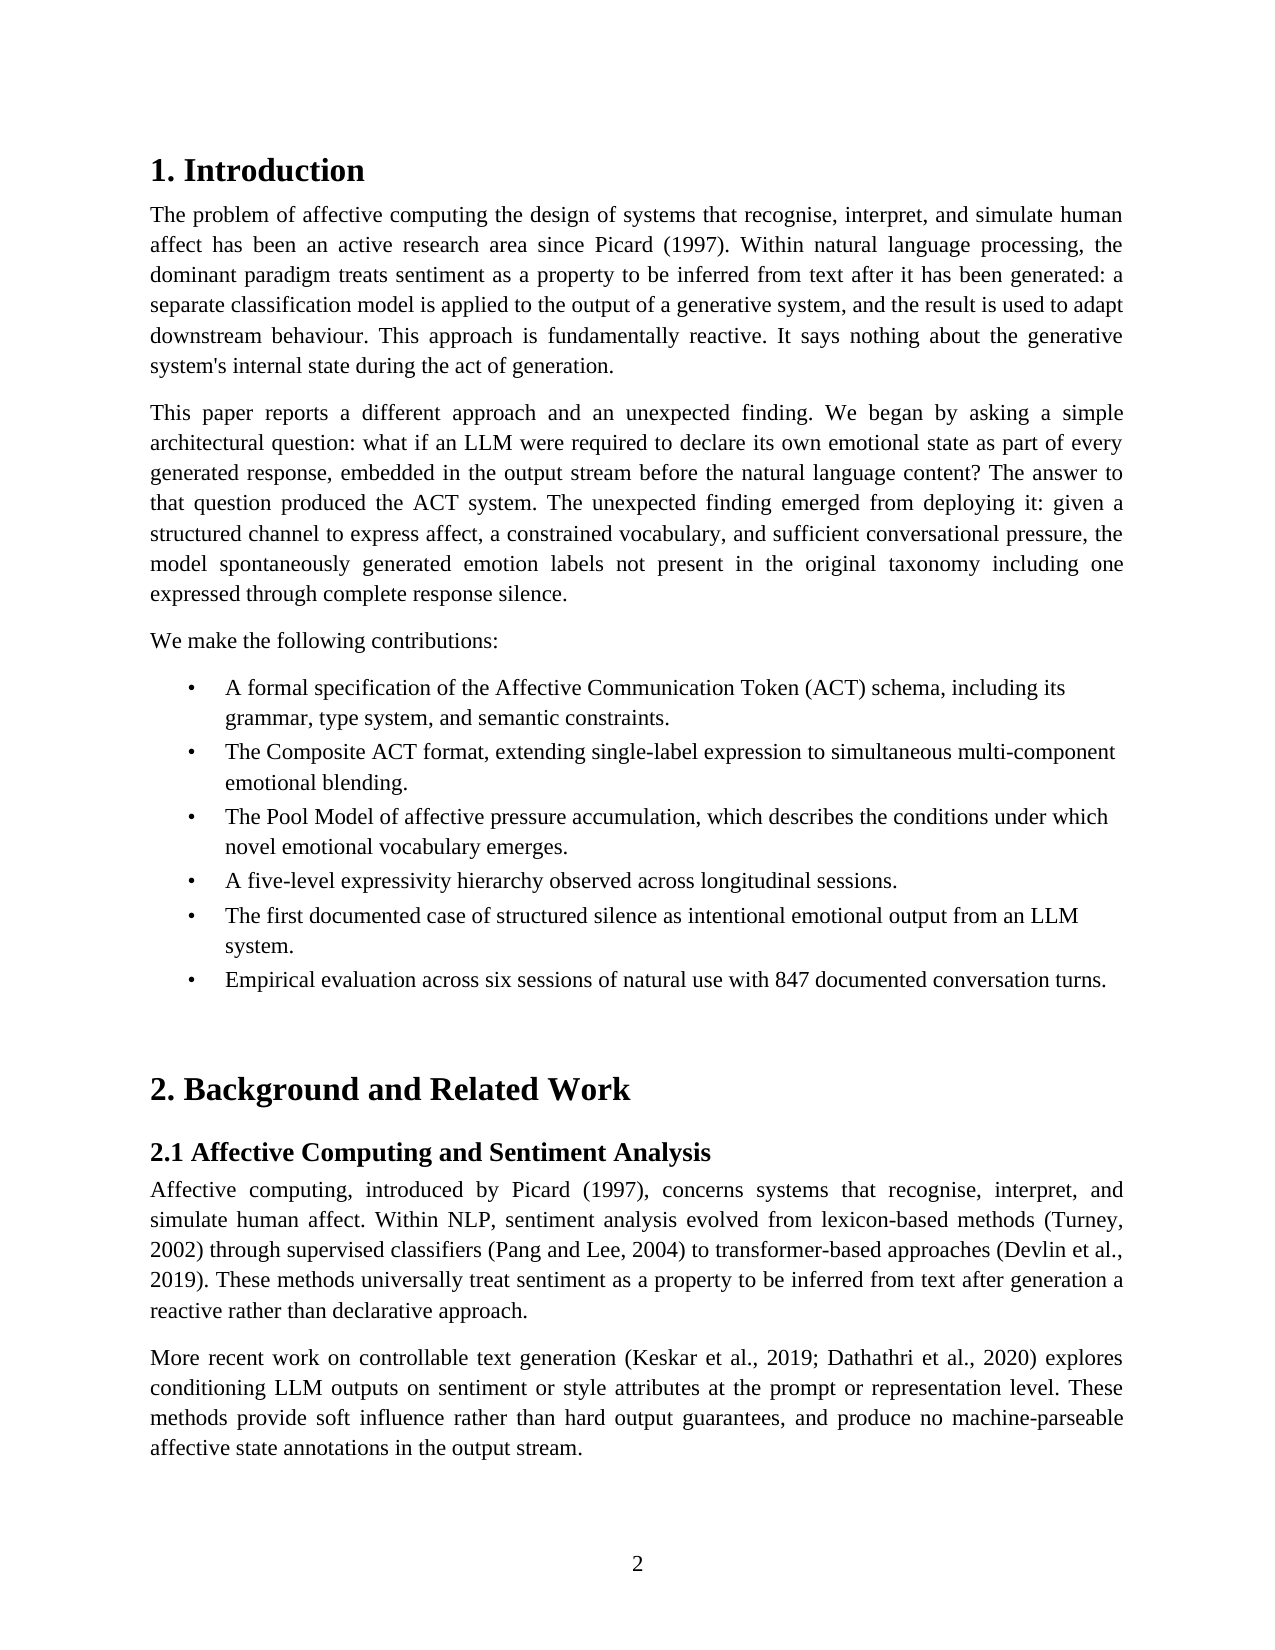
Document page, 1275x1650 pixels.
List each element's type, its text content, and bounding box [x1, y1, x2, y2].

list The Composite ACT format, extending single-label expression to simultaneous multi-component emotional blending. [187, 738, 1125, 795]
subtitle 1. Introduction [150, 150, 1125, 188]
subtitle 2.1 Affective Computing and Sentiment Analysis [150, 1136, 1125, 1167]
text The problem of affective computing the design of systems that recognise, interpret, and simulate human affect has been an active research area since Picard (1997). Within natural language processing, the dominant paradigm treats sentiment as a property to be inferred from text after it has been generated: a separate classification model is applied to the output of a generative system, and the result is used to adapt downstream behaviour. This approach is fundamentally reactive. It says nothing about the generative system's internal state during the act of generation. [150, 201, 1125, 378]
list A formal specification of the Affective Communication Token (ACT) schema, including its grammar, type system, and semantic constraints. [187, 674, 1125, 730]
text Affective computing, introduced by Picard (1997), concerns systems that recognise, interpret, and simulate human affect. Within NLP, sentiment analysis evolved from lexicon-based methods (Turney, 2002) through supervised classifiers (Pang and Lee, 2004) to transformer-based approaches (Devlin et al., 2019). These methods universally treat sentiment as a property to be inferred from text after generation a reactive rather than declarative approach. [150, 1176, 1125, 1323]
list A five-level expressivity hierarchy observed across longitudinal sessions. [187, 867, 1125, 894]
text We make the following contributions: [150, 627, 1125, 653]
text This paper reports a different approach and an unexpected finding. We began by asking a simple architectural question: what if an LLM were required to declare its own emotional state as part of every generated response, embedded in the output stream before the natural language content? The answer to that question produced the ACT system. The unexpected finding emerged from deploying it: given a structured channel to express affect, a constrained vocabulary, and sufficient conversational pressure, the model spontaneously generated emotion labels not present in the original taxonomy including one expressed through complete response silence. [150, 399, 1125, 606]
list The Pool Model of affective pressure accumulation, which describes the conditions under which novel emotional vocabulary emerges. [187, 803, 1125, 859]
subtitle 2. Background and Related Work [150, 1069, 1125, 1107]
list The first documented case of structured silence as intentional emotional output from an LLM system. [187, 902, 1125, 958]
list Empirical evaluation across six sessions of natural use with 847 documented conversation turns. [187, 966, 1125, 993]
text More recent work on controllable text generation (Keskar et al., 2019; Dathathri et al., 2020) explores conditioning LLM outputs on sentiment or style attributes at the prompt or representation level. These methods provide soft influence rather than hard output guarantees, and produce no machine-parseable affective state annotations in the output stream. [150, 1343, 1125, 1461]
